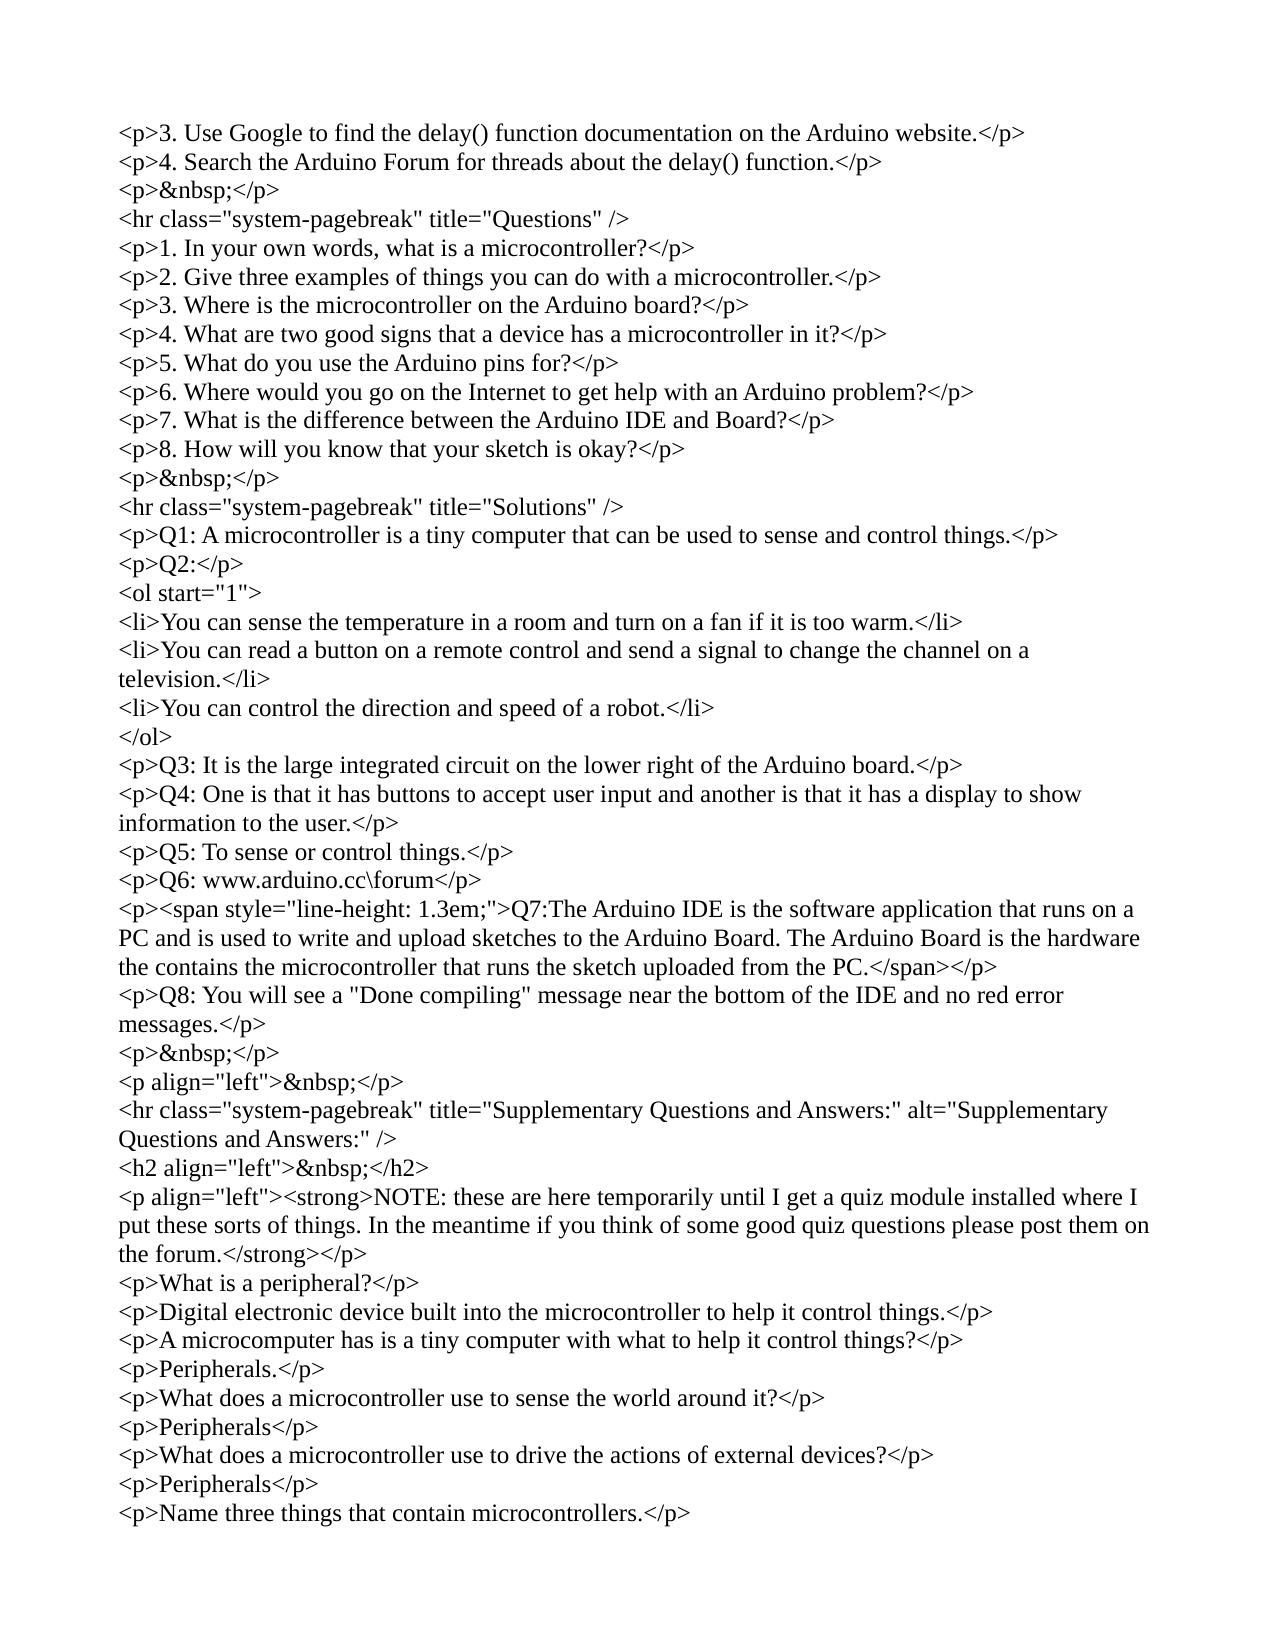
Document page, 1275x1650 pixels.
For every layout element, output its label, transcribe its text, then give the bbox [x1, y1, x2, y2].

text <p>3. Use Google to find the delay() function documentation on the Arduino website.</p> [118, 118, 1157, 147]
text <p>2. Give three examples of things you can do with a microcontroller.</p> [118, 262, 1157, 291]
text <ol start="1"> [118, 578, 1157, 607]
text <h2 align="left">&nbsp;</h2> [118, 1153, 1157, 1182]
text <p>Q6: www.arduino.cc\forum</p> [118, 866, 1157, 894]
text <p>Digital electronic device built into the microcontroller to help it control things.</p> [118, 1297, 1157, 1326]
text </ol> [118, 722, 1157, 751]
text <p>Peripherals.</p> [118, 1354, 1157, 1383]
text <p>What does a microcontroller use to drive the actions of external devices?</p> [118, 1441, 1157, 1469]
text <li>You can sense the temperature in a room and turn on a fan if it is too warm.</li> [118, 607, 1157, 636]
text <p>What is a peripheral?</p> [118, 1268, 1157, 1297]
text <p>Q2:</p> [118, 549, 1157, 578]
text <hr class="system-pagebreak" title="Questions" /> [118, 204, 1157, 233]
text <p align="left"><strong>NOTE: these are here temporarily until I get a quiz module installed where I put these sorts of things. In the meantime if you think of some good quiz questions please post them on the forum.</strong></p> [118, 1182, 1157, 1268]
text <p>&nbsp;</p> [118, 176, 1157, 204]
text <p>Name three things that contain microcontrollers.</p> [118, 1498, 1157, 1527]
text <p>1. In your own words, what is a microcontroller?</p> [118, 233, 1157, 262]
text <p>&nbsp;</p> [118, 1038, 1157, 1067]
text <p>7. What is the difference between the Arduino IDE and Board?</p> [118, 406, 1157, 434]
text <hr class="system-pagebreak" title="Solutions" /> [118, 492, 1157, 521]
text <p>What does a microcontroller use to sense the world around it?</p> [118, 1383, 1157, 1412]
text <li>You can read a button on a remote control and send a signal to change the channel on a television.</li> [118, 636, 1157, 693]
text <p><span style="line-height: 1.3em;">Q7:The Arduino IDE is the software application that runs on a PC and is used to write and upload sketches to the Arduino Board. The Arduino Board is the hardware the contains the microcontroller that runs the sketch uploaded from the PC.</span></p> [118, 894, 1157, 981]
text <p>Q8: You will see a "Done compiling" message near the bottom of the IDE and no red error messages.</p> [118, 981, 1157, 1038]
text <p>4. Search the Arduino Forum for threads about the delay() function.</p> [118, 147, 1157, 176]
text <p>Peripherals</p> [118, 1412, 1157, 1441]
text <p>3. Where is the microcontroller on the Arduino board?</p> [118, 291, 1157, 319]
text <p>Q3: It is the large integrated circuit on the lower right of the Arduino board.</p> [118, 751, 1157, 779]
text <p>5. What do you use the Arduino pins for?</p> [118, 348, 1157, 377]
text <p>8. How will you know that your sketch is okay?</p> [118, 434, 1157, 463]
text <hr class="system-pagebreak" title="Supplementary Questions and Answers:" alt="Supplementary Questions and Answers:" /> [118, 1096, 1157, 1153]
text <p>Q4: One is that it has buttons to accept user input and another is that it has a display to show information to the user.</p> [118, 779, 1157, 837]
text <p>4. What are two good signs that a device has a microcontroller in it?</p> [118, 319, 1157, 348]
text <p>A microcomputer has is a tiny computer with what to help it control things?</p> [118, 1326, 1157, 1354]
text <li>You can control the direction and speed of a robot.</li> [118, 693, 1157, 722]
text <p>Q5: To sense or control things.</p> [118, 837, 1157, 866]
text <p>&nbsp;</p> [118, 463, 1157, 492]
text <p align="left">&nbsp;</p> [118, 1067, 1157, 1096]
text <p>Peripherals</p> [118, 1469, 1157, 1498]
text <p>Q1: A microcontroller is a tiny computer that can be used to sense and control things.</p> [118, 521, 1157, 549]
text <p>6. Where would you go on the Internet to get help with an Arduino problem?</p> [118, 377, 1157, 406]
